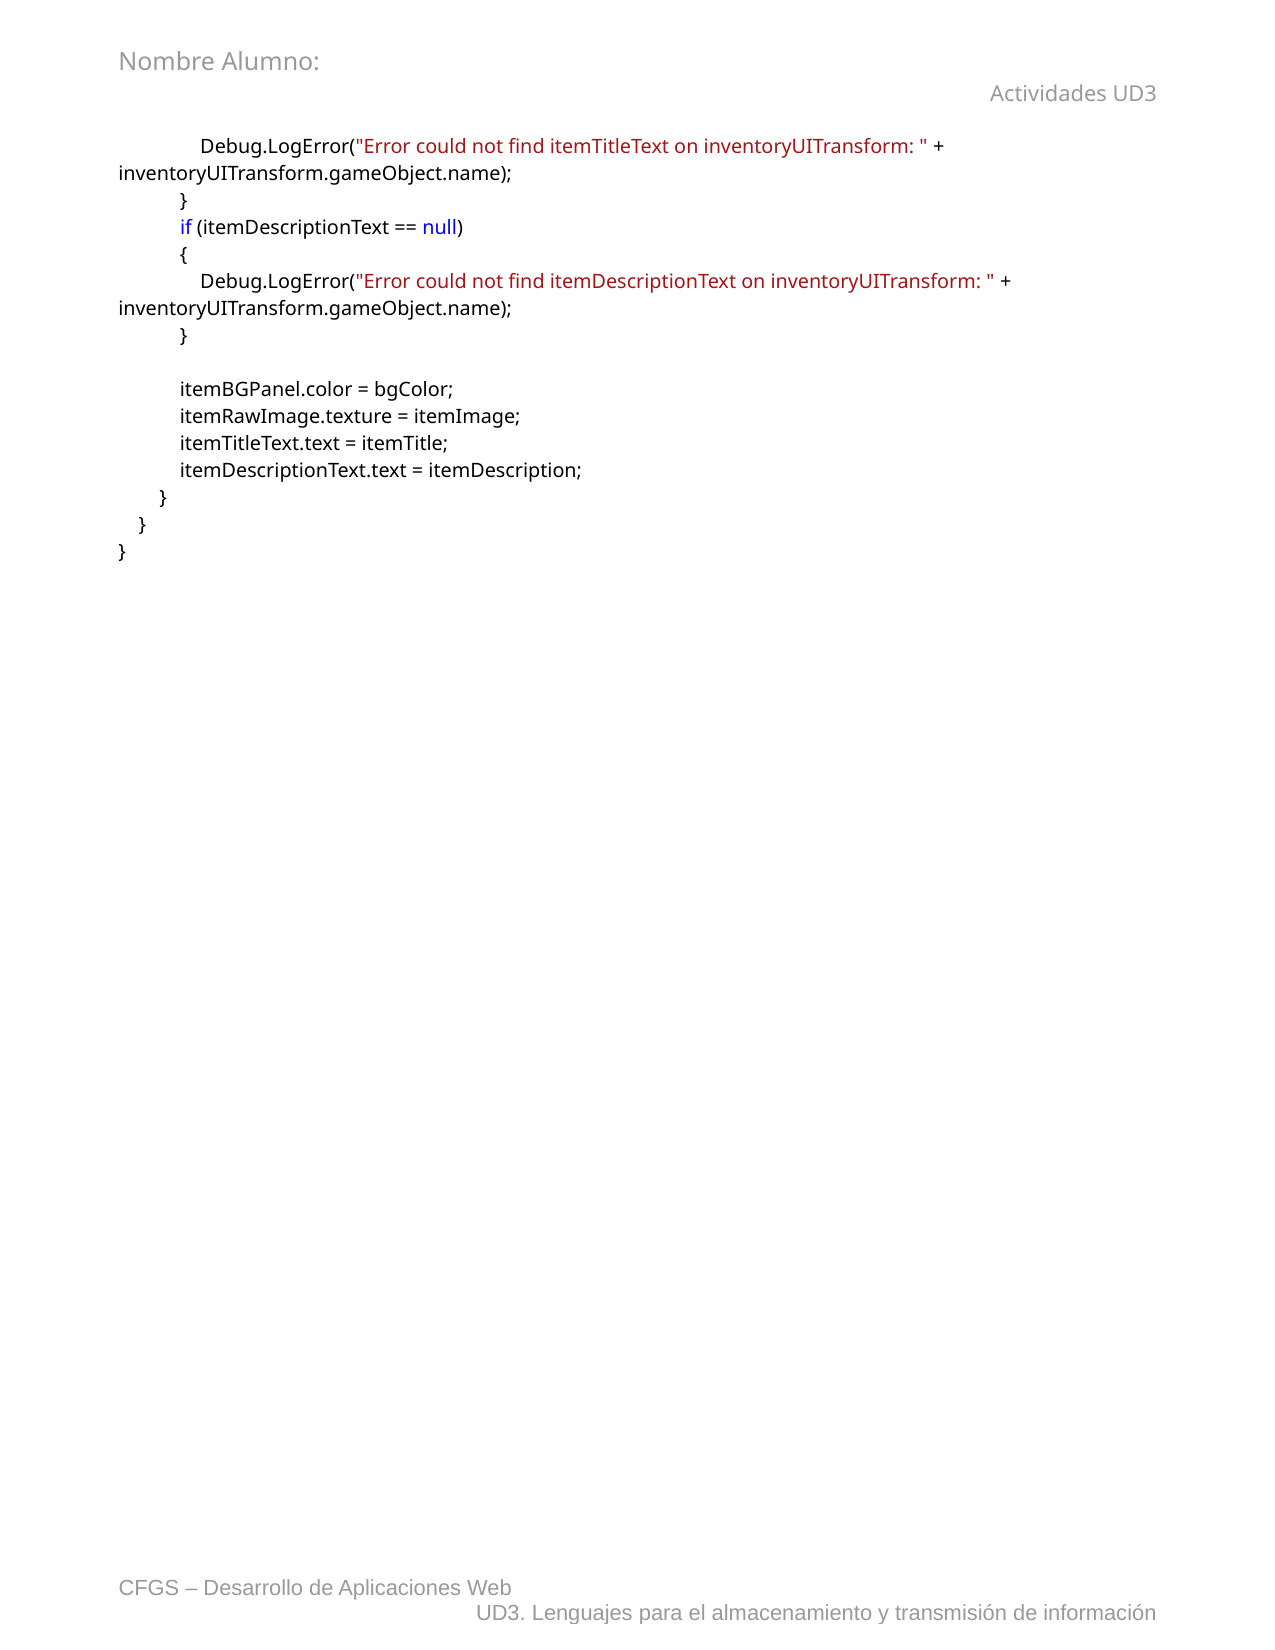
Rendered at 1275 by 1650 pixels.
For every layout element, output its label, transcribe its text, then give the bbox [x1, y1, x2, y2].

text } [118, 483, 1157, 510]
text itemBGPanel.color = bgColor; [118, 376, 1157, 402]
text } [118, 322, 1157, 348]
text if (itemDescriptionText == null) [118, 214, 1157, 241]
text } [118, 510, 1157, 537]
text itemDescriptionText.text = itemDescription; [118, 456, 1157, 483]
text } [118, 537, 1157, 564]
text Debug.LogError("Error could not find itemDescriptionText on inventoryUITransform: " + inventoryUITransform.gameObject.name); [118, 268, 1157, 322]
text { [118, 241, 1157, 268]
text } [118, 187, 1157, 214]
text itemTitleText.text = itemTitle; [118, 429, 1157, 456]
text Debug.LogError("Error could not find itemTitleText on inventoryUITransform: " + inventoryUITransform.gameObject.name); [118, 133, 1157, 187]
text itemRawImage.texture = itemImage; [118, 402, 1157, 429]
